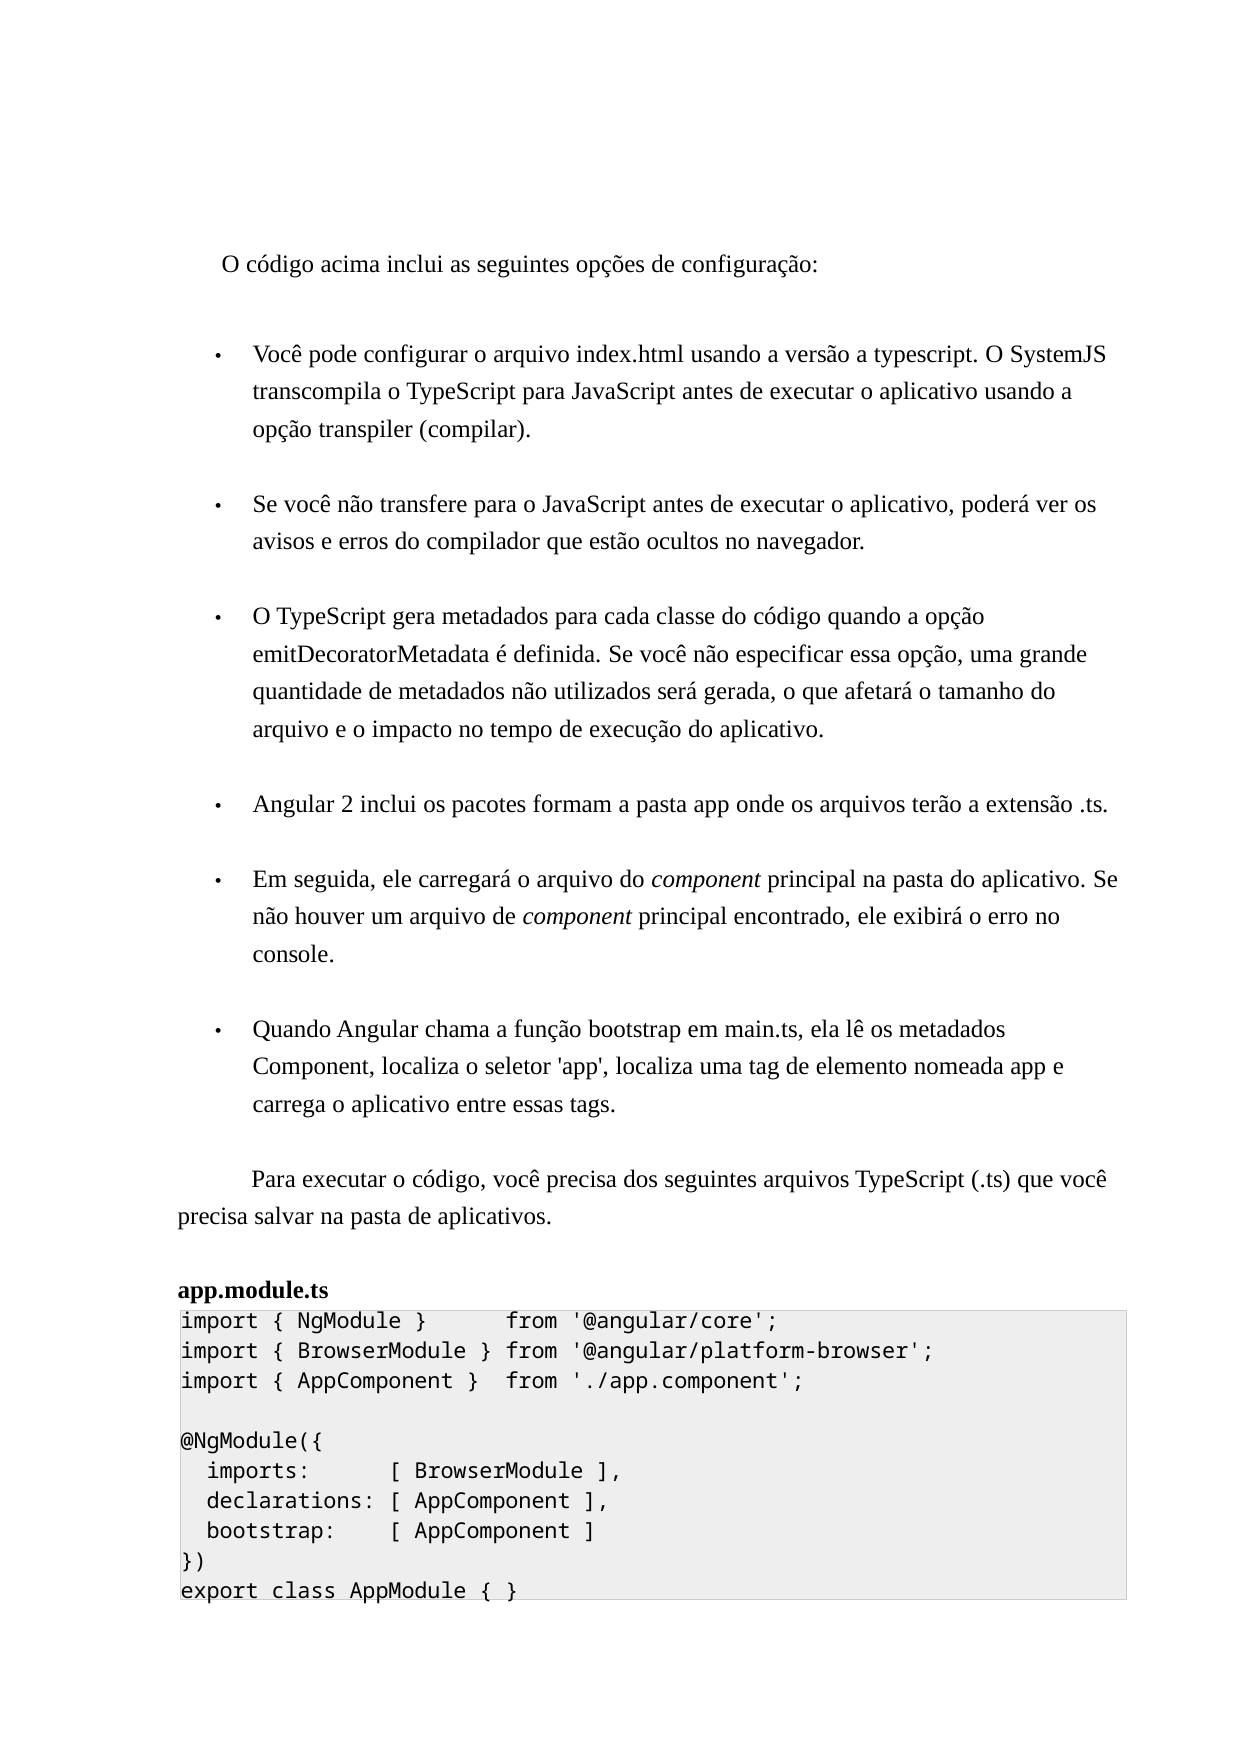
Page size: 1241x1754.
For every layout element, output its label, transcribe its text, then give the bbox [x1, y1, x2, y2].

list Angular 2 inclui os pacotes formam a pasta app onde os arquivos terão a extensão .ts. [215, 780, 1122, 818]
list Em seguida, ele carregará o arquivo do component principal na pasta do aplicativo. Se não houver um arquivo de component principal encontrado, ele exibirá o erro no console. [215, 855, 1122, 968]
list O TypeScript gera metadados para cada classe do código quando a opção emitDecoratorMetadata é definida. Se você não especificar essa opção, uma grande quantidade de metadados não utilizados será gerada, o que afetará o tamanho do arquivo e o impacto no tempo de execução do aplicativo. [215, 593, 1122, 743]
list Quando Angular chama a função bootstrap em main.ts, ela lê os metadados Component, localiza o seletor 'app', localiza uma tag de elemento nomeada app e carrega o aplicativo entre essas tags. [215, 1005, 1122, 1118]
text app.module.ts [177, 1268, 1122, 1305]
text O código acima inclui as seguintes opções de configuração: [177, 249, 1122, 278]
list Se você não transfere para o JavaScript antes de executar o aplicativo, poderá ver os avisos e erros do compilador que estão ocultos no navegador. [215, 480, 1122, 555]
text Para executar o código, você precisa dos seguintes arquivos TypeScript (.ts) que você precisa salvar na pasta de aplicativos. [177, 1155, 1122, 1230]
list Você pode configurar o arquivo index.html usando a versão a typescript. O SystemJS transcompila o TypeScript para JavaScript antes de executar o aplicativo usando a opção transpiler (compilar). [215, 330, 1122, 443]
